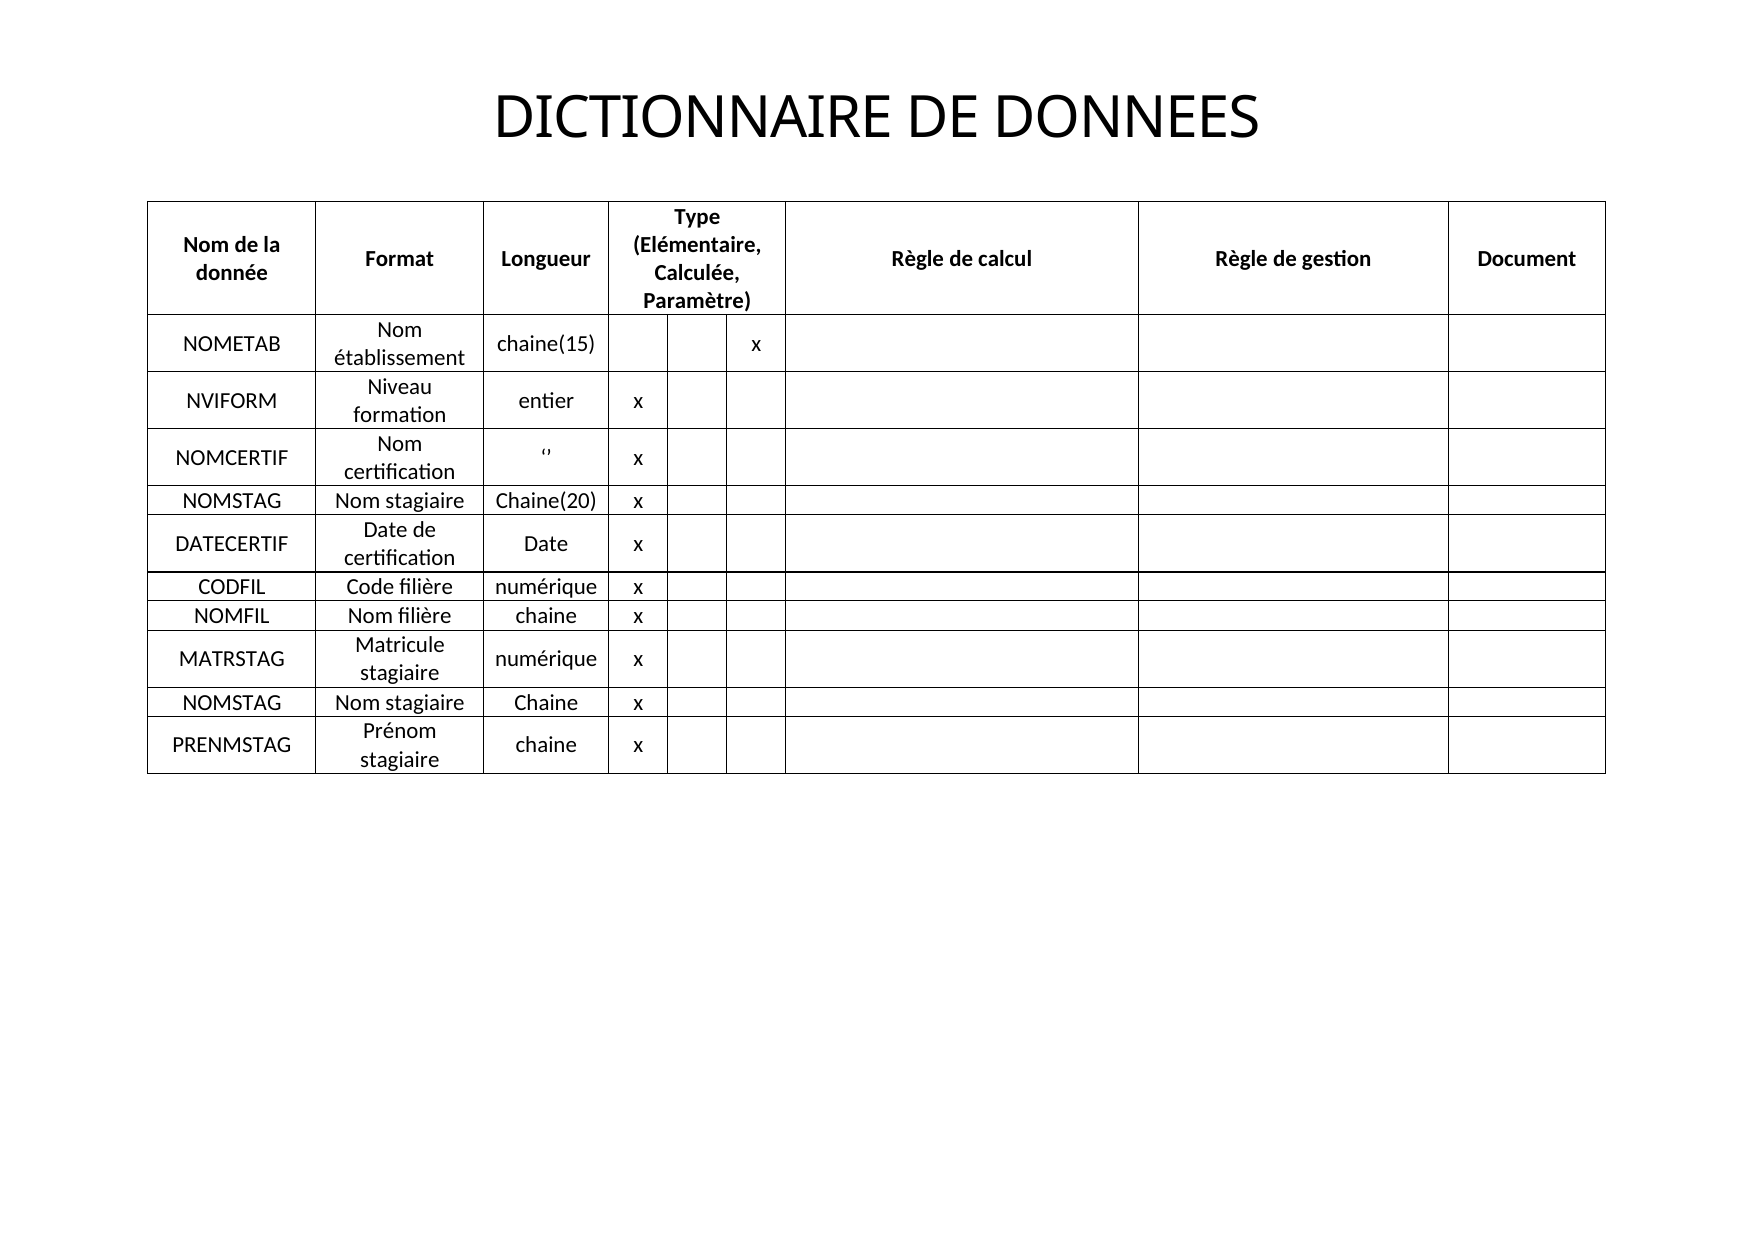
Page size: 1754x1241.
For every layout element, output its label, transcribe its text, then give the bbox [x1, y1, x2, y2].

table_cell [786, 601, 1138, 629]
table_cell [1449, 315, 1605, 371]
table_cell [609, 315, 667, 371]
table_cell Niveau formation [316, 372, 483, 428]
table_cell Date [484, 515, 608, 571]
table_cell [1139, 688, 1448, 716]
table_cell [668, 515, 726, 571]
table_cell Code filière [316, 573, 483, 600]
table_cell [786, 631, 1138, 687]
table_cell [727, 688, 785, 716]
text DICTIONNAIRE DE DONNEES [148, 75, 1606, 154]
table_cell [786, 573, 1138, 600]
table_cell entier [484, 372, 608, 428]
table_cell x [609, 515, 667, 571]
table_cell [1139, 717, 1448, 773]
table_cell x [609, 688, 667, 716]
table_cell Nom stagiaire [316, 486, 483, 514]
table_header Document [1449, 202, 1605, 314]
table_cell [786, 515, 1138, 571]
table_cell chaine(15) [484, 315, 608, 371]
table_cell [668, 688, 726, 716]
table_cell x [727, 315, 785, 371]
table_cell [1449, 601, 1605, 629]
table_cell [668, 486, 726, 514]
table_cell [1449, 688, 1605, 716]
table_cell [727, 486, 785, 514]
table_cell [1449, 717, 1605, 773]
table_cell MATRSTAG [148, 631, 315, 687]
table_cell [786, 372, 1138, 428]
table_header Règle de calcul [786, 202, 1138, 314]
table_cell x [609, 631, 667, 687]
table_cell Date de certification [316, 515, 483, 571]
table_cell NOMCERTIF [148, 429, 315, 485]
table_cell Nom établissement [316, 315, 483, 371]
table_cell [1449, 429, 1605, 485]
table_cell [786, 429, 1138, 485]
table_cell [727, 429, 785, 485]
table_cell [1449, 515, 1605, 571]
table_cell chaine [484, 601, 608, 629]
table_cell [727, 573, 785, 600]
table_cell [786, 486, 1138, 514]
table_cell [668, 573, 726, 600]
table_cell chaine [484, 717, 608, 773]
table_cell Chaine(20) [484, 486, 608, 514]
table_cell [668, 315, 726, 371]
table_cell [1139, 315, 1448, 371]
table_cell Matricule stagiaire [316, 631, 483, 687]
table_cell DATECERTIF [148, 515, 315, 571]
table_cell [786, 315, 1138, 371]
table_cell Prénom stagiaire [316, 717, 483, 773]
table_cell [1139, 573, 1448, 600]
table_cell Chaine [484, 688, 608, 716]
table_cell [1449, 573, 1605, 600]
table_cell [668, 631, 726, 687]
table_cell [727, 631, 785, 687]
table_cell NVIFORM [148, 372, 315, 428]
table_cell [727, 515, 785, 571]
table_cell x [609, 486, 667, 514]
table_header Longueur [484, 202, 608, 314]
table_cell [1449, 486, 1605, 514]
table_cell NOMSTAG [148, 486, 315, 514]
table_cell Nom stagiaire [316, 688, 483, 716]
table_cell [786, 717, 1138, 773]
table_cell Nom filière [316, 601, 483, 629]
table_cell PRENMSTAG [148, 717, 315, 773]
table_header Type (Elémentaire, Calculée, Paramètre) [609, 202, 785, 314]
table_cell [1139, 631, 1448, 687]
table_cell Nom certification [316, 429, 483, 485]
table_cell x [609, 573, 667, 600]
table_header Règle de gestion [1139, 202, 1448, 314]
table_cell [668, 372, 726, 428]
table_cell [1449, 631, 1605, 687]
table_cell [668, 717, 726, 773]
table_cell [727, 601, 785, 629]
table_header Format [316, 202, 483, 314]
table_cell numérique [484, 631, 608, 687]
table_cell NOMFIL [148, 601, 315, 629]
table_cell x [609, 429, 667, 485]
table_cell numérique [484, 573, 608, 600]
table_cell [1139, 486, 1448, 514]
table_cell [1139, 515, 1448, 571]
table_cell [1139, 429, 1448, 485]
table_cell [1139, 601, 1448, 629]
table_cell ‘’ [484, 429, 608, 485]
table_cell CODFIL [148, 573, 315, 600]
table_cell [786, 688, 1138, 716]
table_cell x [609, 601, 667, 629]
table_cell x [609, 717, 667, 773]
table_cell NOMETAB [148, 315, 315, 371]
table_cell [668, 601, 726, 629]
table_cell [727, 717, 785, 773]
table_cell x [609, 372, 667, 428]
table_header Nom de la donnée [148, 202, 315, 314]
table_cell [668, 429, 726, 485]
table_cell [1449, 372, 1605, 428]
table_cell NOMSTAG [148, 688, 315, 716]
table_cell [1139, 372, 1448, 428]
table_cell [727, 372, 785, 428]
